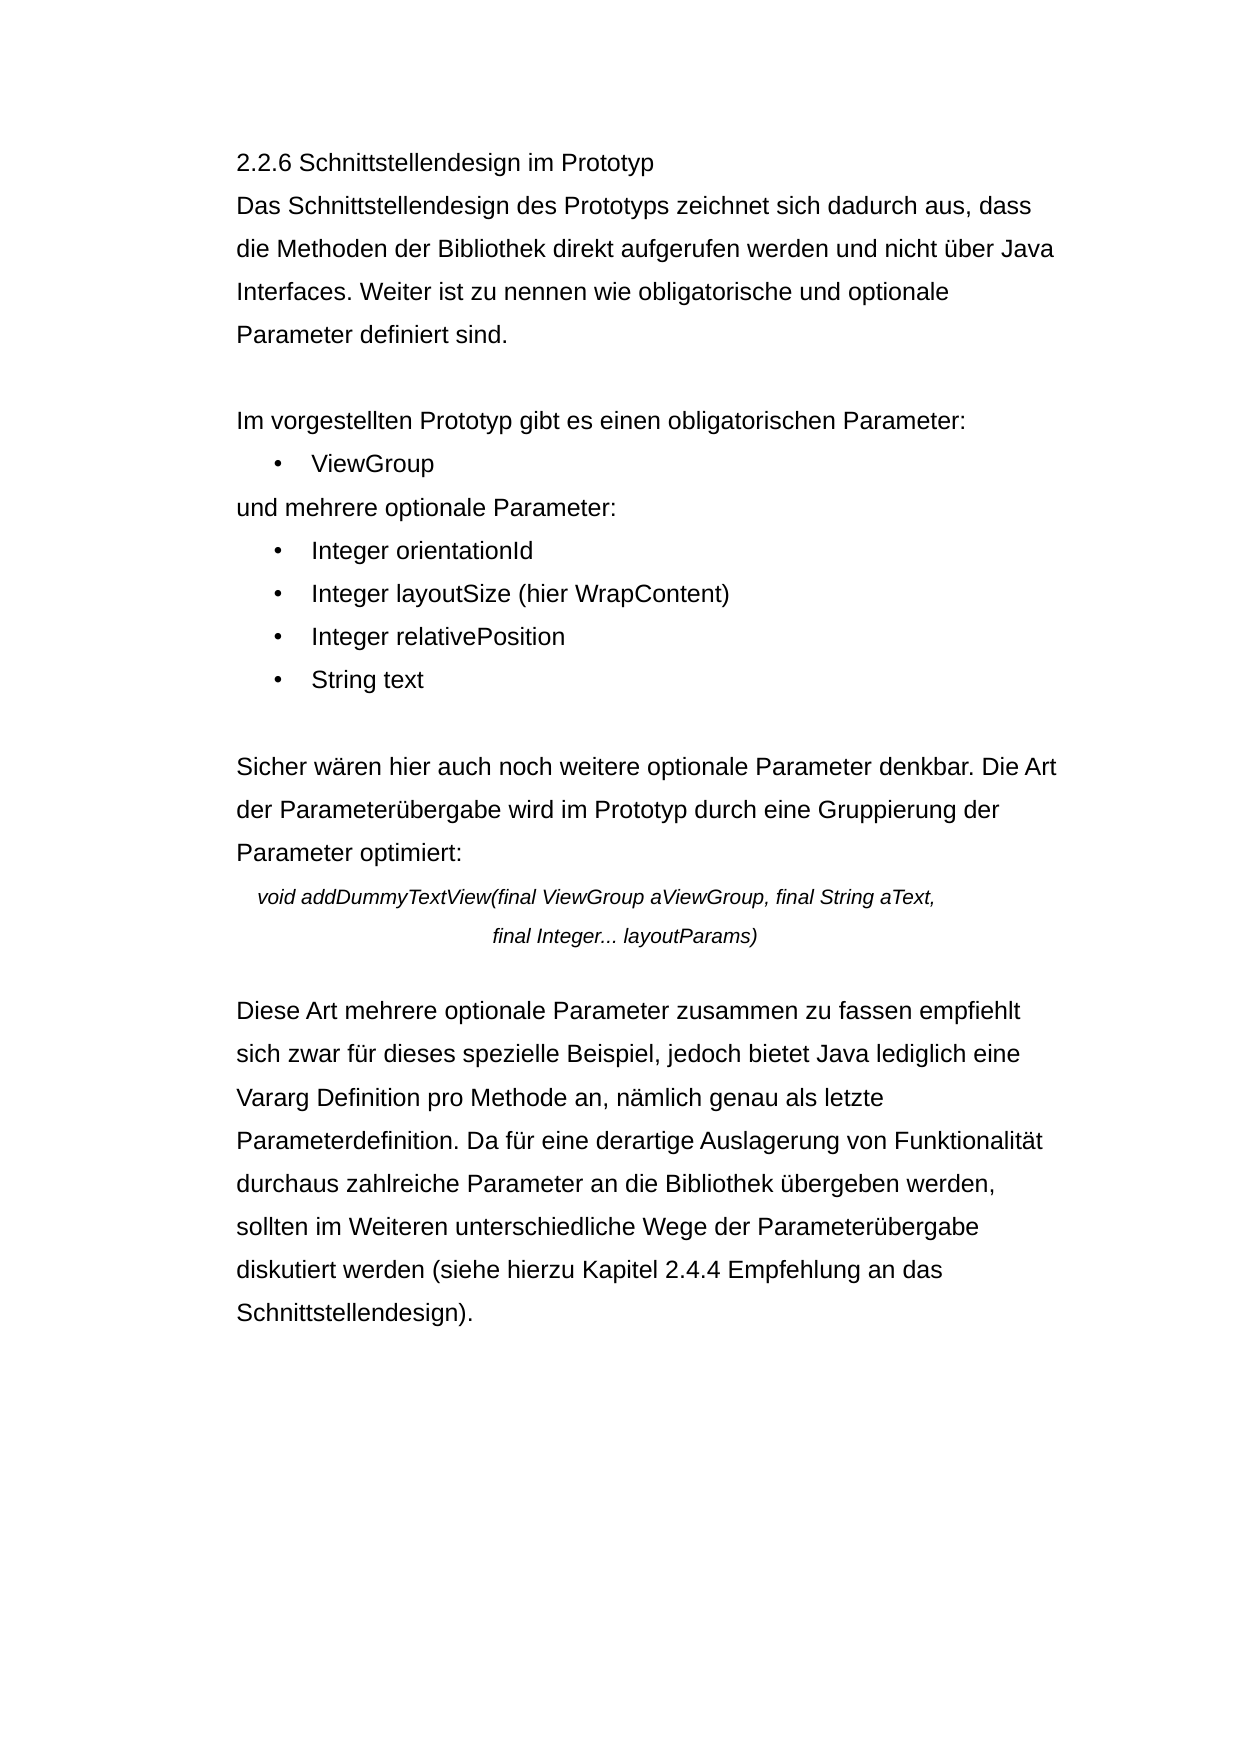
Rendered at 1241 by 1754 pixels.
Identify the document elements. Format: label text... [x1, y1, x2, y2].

text final Integer... layoutParams) [236, 924, 1063, 948]
list Integer layoutSize (hier WrapContent) [274, 579, 1063, 608]
list Integer orientationId [274, 536, 1063, 565]
text Im vorgestellten Prototyp gibt es einen obligatorischen Parameter: [236, 406, 1063, 435]
text Diese Art mehrere optionale Parameter zusammen zu fassen empfiehlt sich zwar für dieses spezielle Beispiel, jedoch bietet Java lediglich eine Vararg Definition pro Methode an, nämlich genau als letzte Parameterdefinition. Da für eine derartige Auslagerung von Funktionalität durchaus zahlreiche Parameter an die Bibliothek übergeben werden, sollten im Weiteren unterschiedliche Wege der Parameterübergabe diskutiert werden (siehe hierzu Kapitel 2.4.4 Empfehlung an das Schnittstellendesign). [236, 996, 1063, 1327]
list ViewGroup [274, 449, 1063, 478]
text 2.2.6 Schnittstellendesign im Prototyp [236, 148, 1063, 176]
list Integer relativePosition [274, 622, 1063, 651]
text und mehrere optionale Parameter: [236, 493, 1063, 521]
list String text [274, 666, 1063, 694]
text Sicher wären hier auch noch weitere optionale Parameter denkbar. Die Art der Parameterübergabe wird im Prototyp durch eine Gruppierung der Parameter optimiert: [236, 752, 1063, 867]
text Das Schnittstellendesign des Prototyps zeichnet sich dadurch aus, dass die Methoden der Bibliothek direkt aufgerufen werden und nicht über Java Interfaces. Weiter ist zu nennen wie obligatorische und optionale Parameter definiert sind. [236, 191, 1063, 349]
text void addDummyTextView(final ViewGroup aViewGroup, final String aText, [236, 881, 1063, 910]
